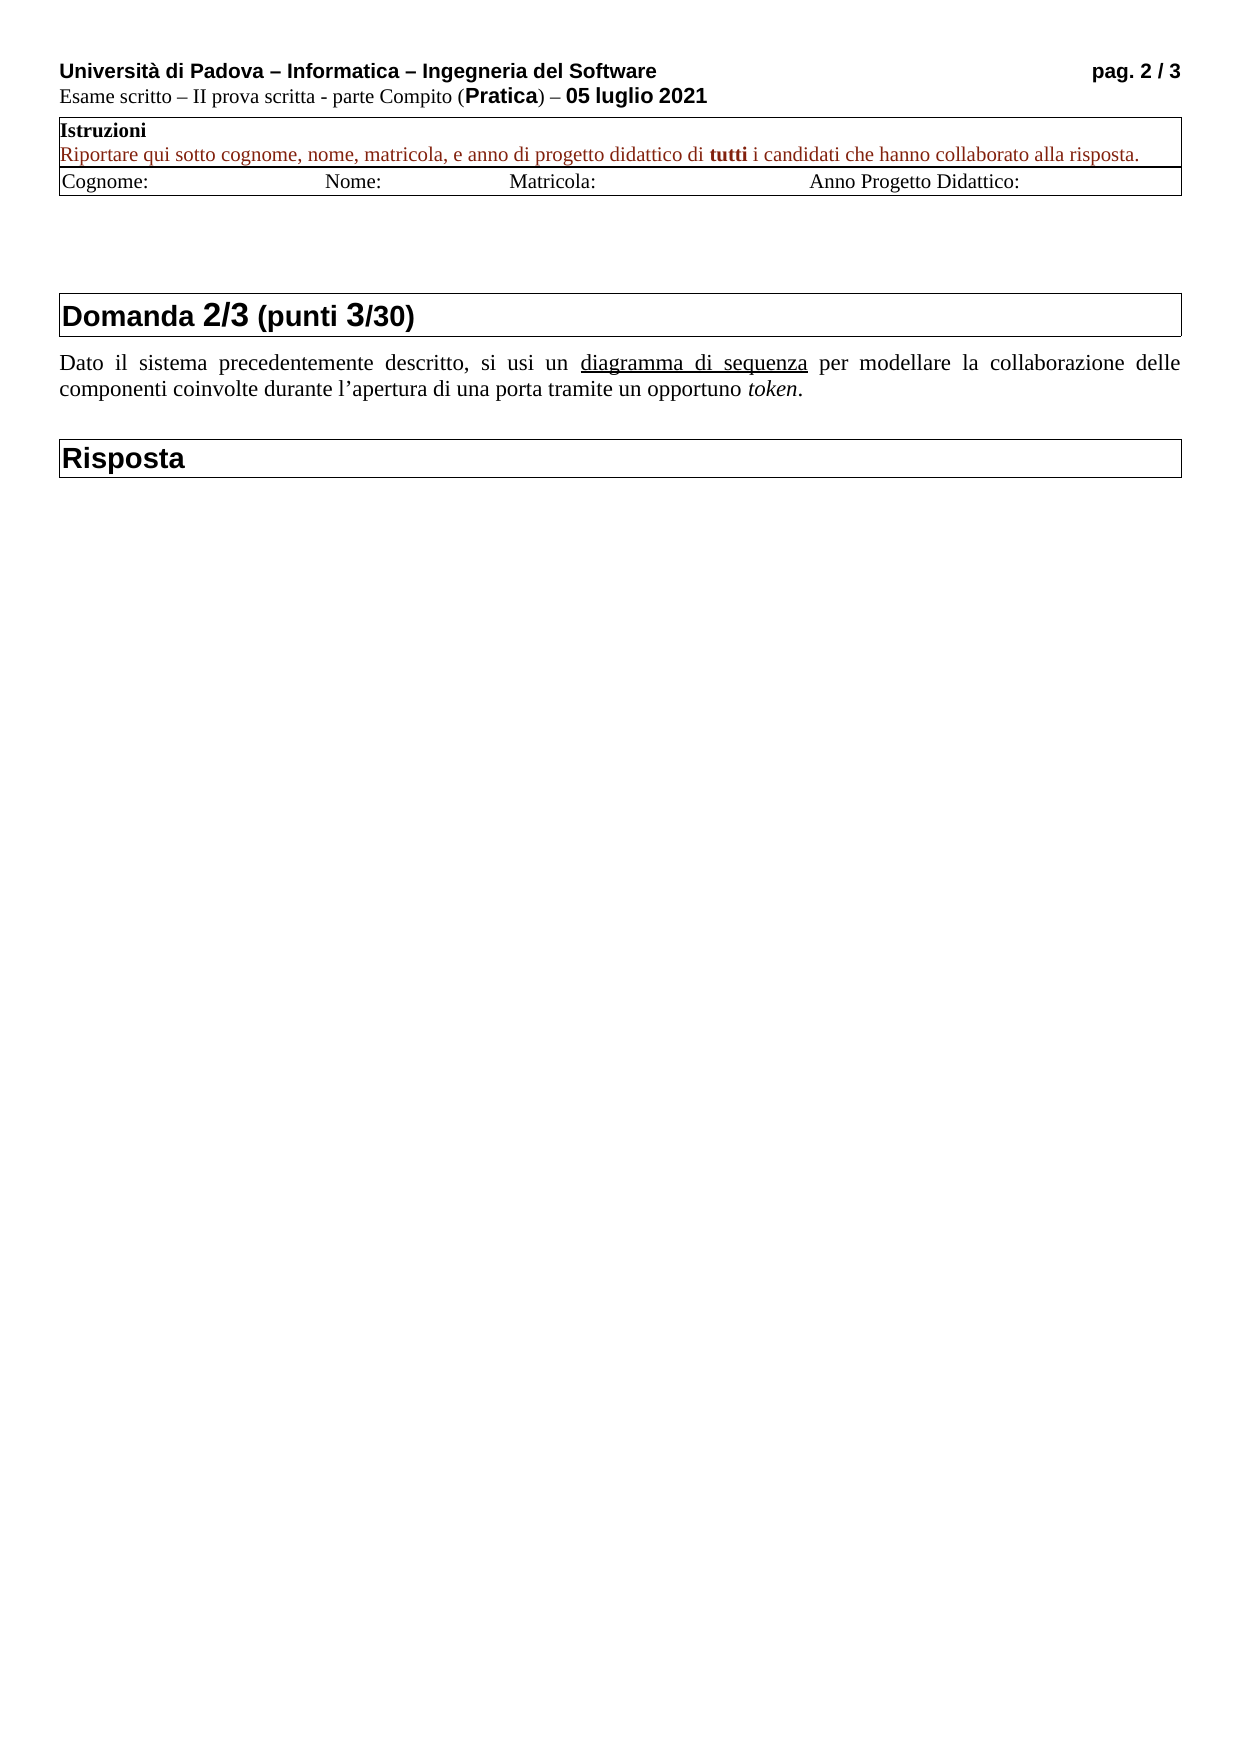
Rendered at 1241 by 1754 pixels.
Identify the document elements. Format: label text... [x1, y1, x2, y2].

subtitle Domanda 2/3 (punti 3/30) [60, 294, 1181, 336]
text Dato il sistema precedentemente descritto, si usi un diagramma di sequenza per modellare la collaborazione delle componenti coinvolte durante l’apertura di una porta tramite un opportuno token. [59, 349, 1181, 401]
subtitle Risposta [60, 440, 1181, 477]
